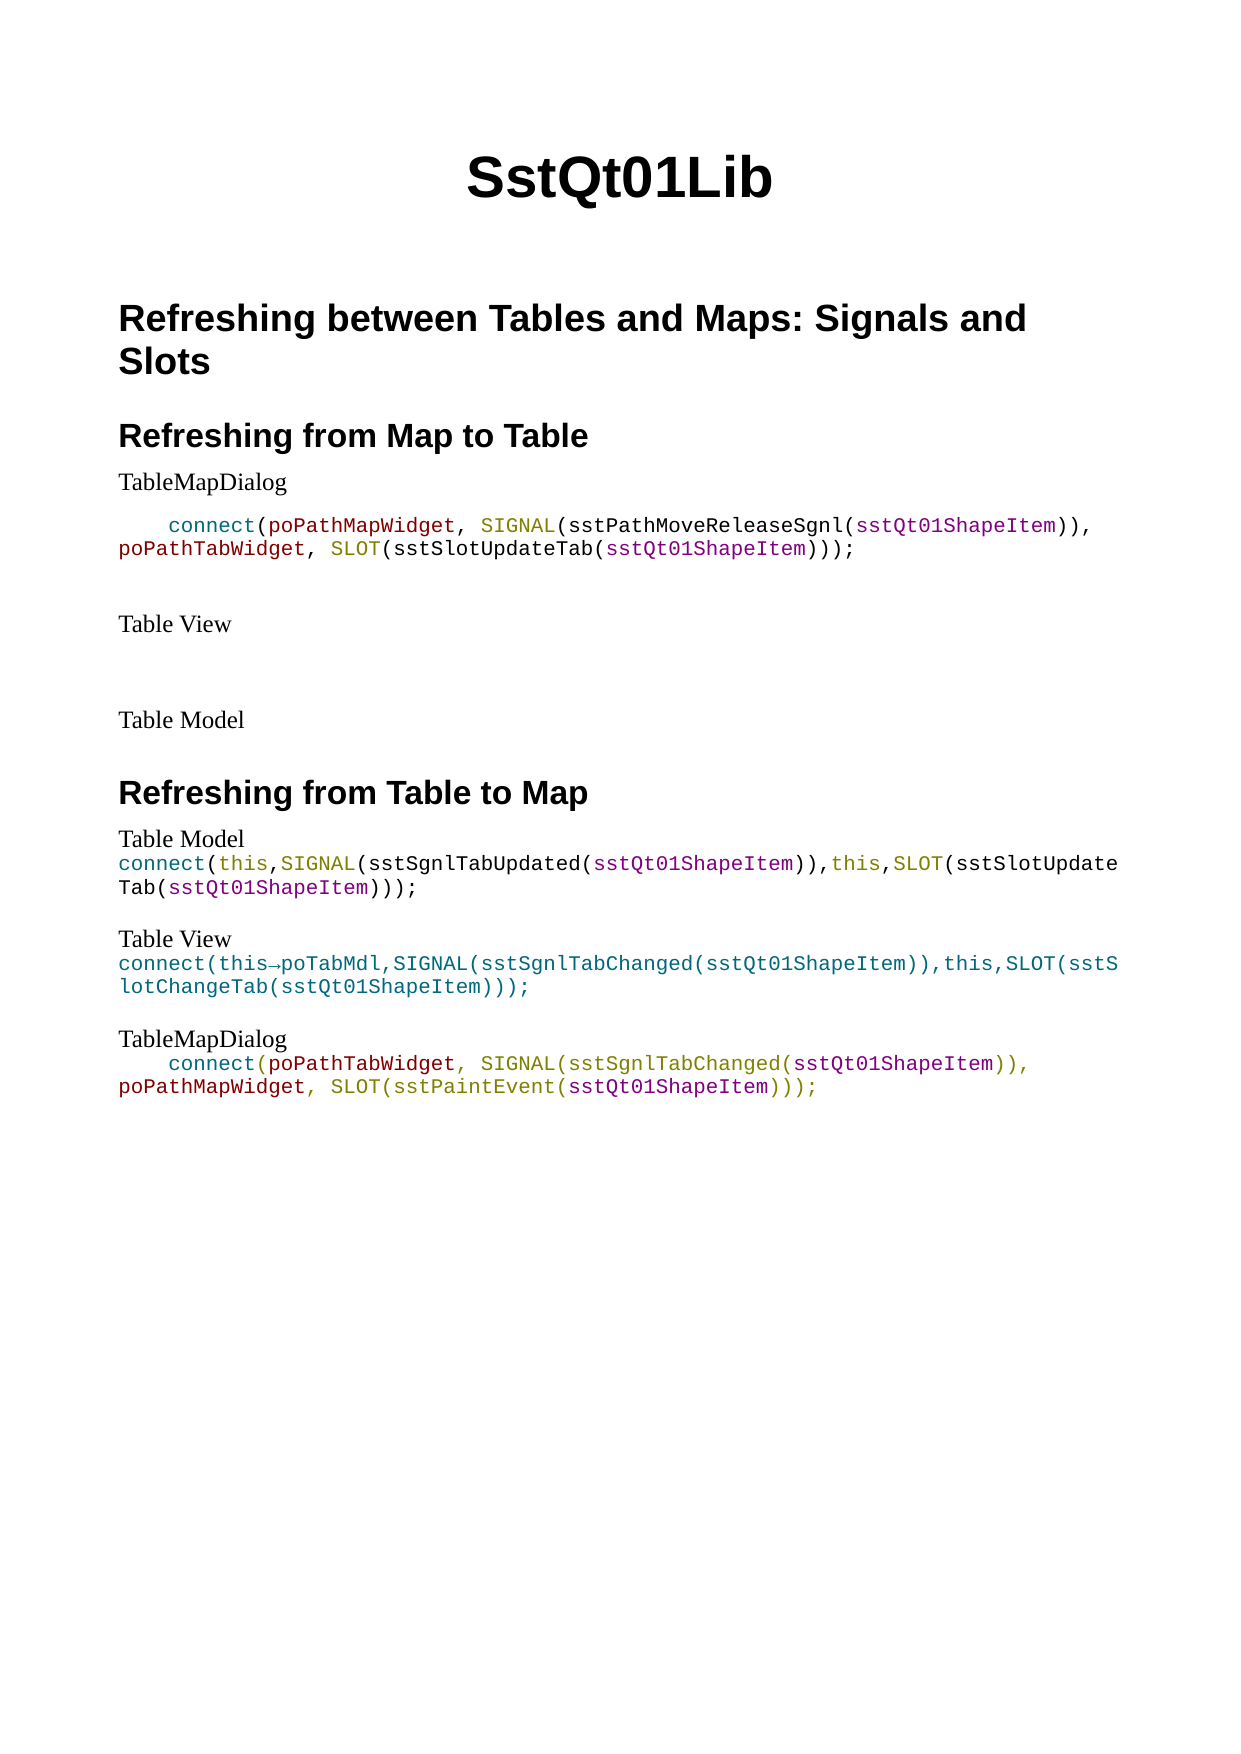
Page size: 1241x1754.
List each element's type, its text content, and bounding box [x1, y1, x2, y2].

title SstQt01Lib [118, 143, 1122, 210]
text Table View [118, 609, 1122, 638]
text TableMapDialog [118, 467, 1122, 496]
text connect(this,SIGNAL(sstSgnlTabUpdated(sstQt01ShapeItem)),this,SLOT(sstSlotUpdateTab(sstQt01ShapeItem))); [118, 853, 1122, 900]
text TableMapDialog [118, 1024, 1122, 1052]
text connect(this→poTabMdl,SIGNAL(sstSgnlTabChanged(sstQt01ShapeItem)),this,SLOT(sstSlotChangeTab(sstQt01ShapeItem))); [118, 953, 1122, 1000]
text Table Model [118, 824, 1122, 853]
text connect(poPathMapWidget, SIGNAL(sstPathMoveReleaseSgnl(sstQt01ShapeItem)), poPathTabWidget, SLOT(sstSlotUpdateTab(sstQt01ShapeItem))); [118, 515, 1122, 562]
subtitle Refreshing between Tables and Maps: Signals and Slots [118, 295, 1122, 383]
text connect(poPathTabWidget, SIGNAL(sstSgnlTabChanged(sstQt01ShapeItem)), poPathMapWidget, SLOT(sstPaintEvent(sstQt01ShapeItem))); [118, 1052, 1122, 1100]
subtitle Refreshing from Map to Table [118, 416, 1122, 454]
subtitle Refreshing from Table to Map [118, 773, 1122, 812]
text Table View [118, 924, 1122, 953]
text Table Model [118, 705, 1122, 733]
